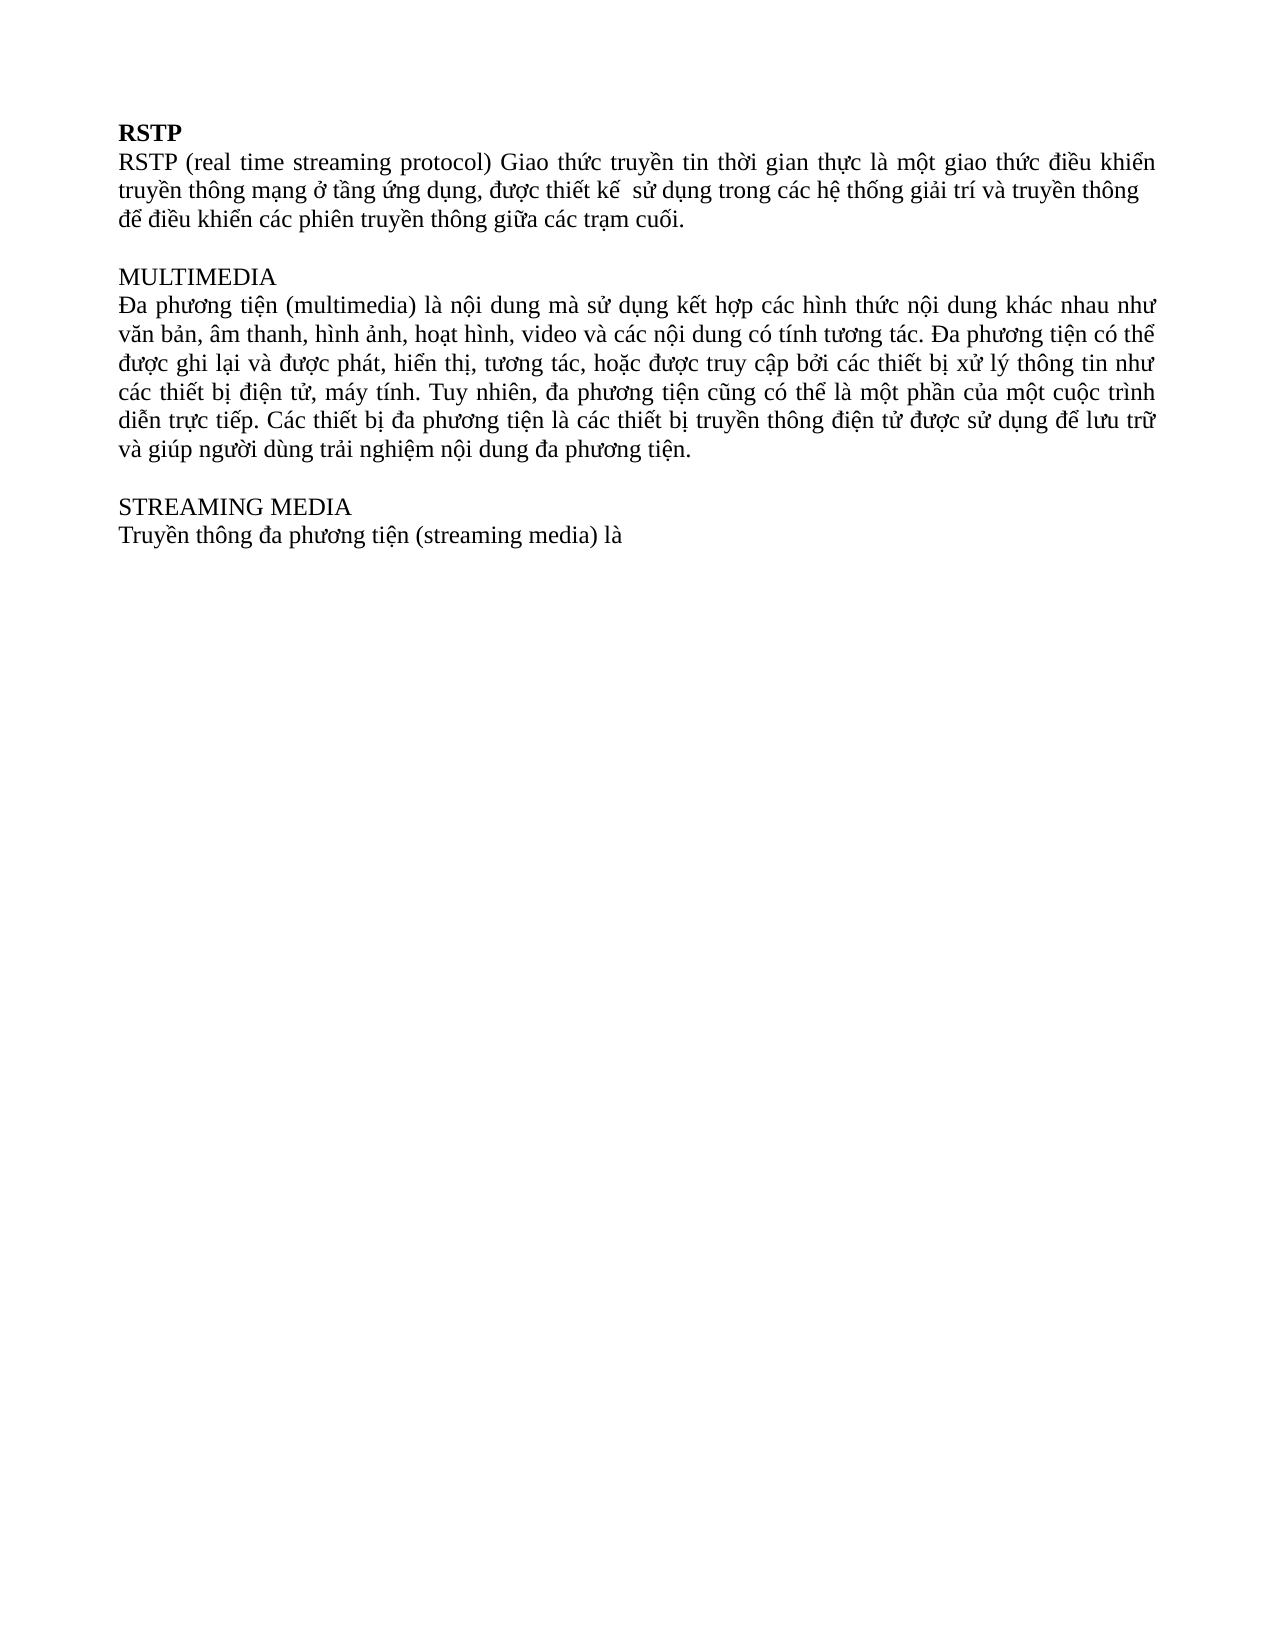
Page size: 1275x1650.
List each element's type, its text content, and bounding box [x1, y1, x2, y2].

text Đa phương tiện (multimedia) là nội dung mà sử dụng kết hợp các hình thức nội dung khác nhau như văn bản, âm thanh, hình ảnh, hoạt hình, video và các nội dung có tính tương tác. Đa phương tiện có thể được ghi lại và được phát, hiển thị, tương tác, hoặc được truy cập bởi các thiết bị xử lý thông tin như các thiết bị điện tử, máy tính. Tuy nhiên, đa phương tiện cũng có thể là một phần của một cuộc trình diễn trực tiếp. Các thiết bị đa phương tiện là các thiết bị truyền thông điện tử được sử dụng để lưu trữ và giúp người dùng trải nghiệm nội dung đa phương tiện. [118, 291, 1157, 463]
text Truyền thông đa phương tiện (streaming media) là [118, 521, 1157, 549]
text STREAMING MEDIA [118, 492, 1157, 521]
text RSTP (real time streaming protocol) Giao thức truyền tin thời gian thực là một giao thức điều khiển truyền thông mạng ở tầng ứng dụng, được thiết kế sử dụng trong các hệ thống giải trí và truyền thông [118, 147, 1157, 204]
text RSTP [118, 118, 1157, 147]
text MULTIMEDIA [118, 262, 1157, 291]
text để điều khiển các phiên truyền thông giữa các trạm cuối. [118, 204, 1157, 233]
